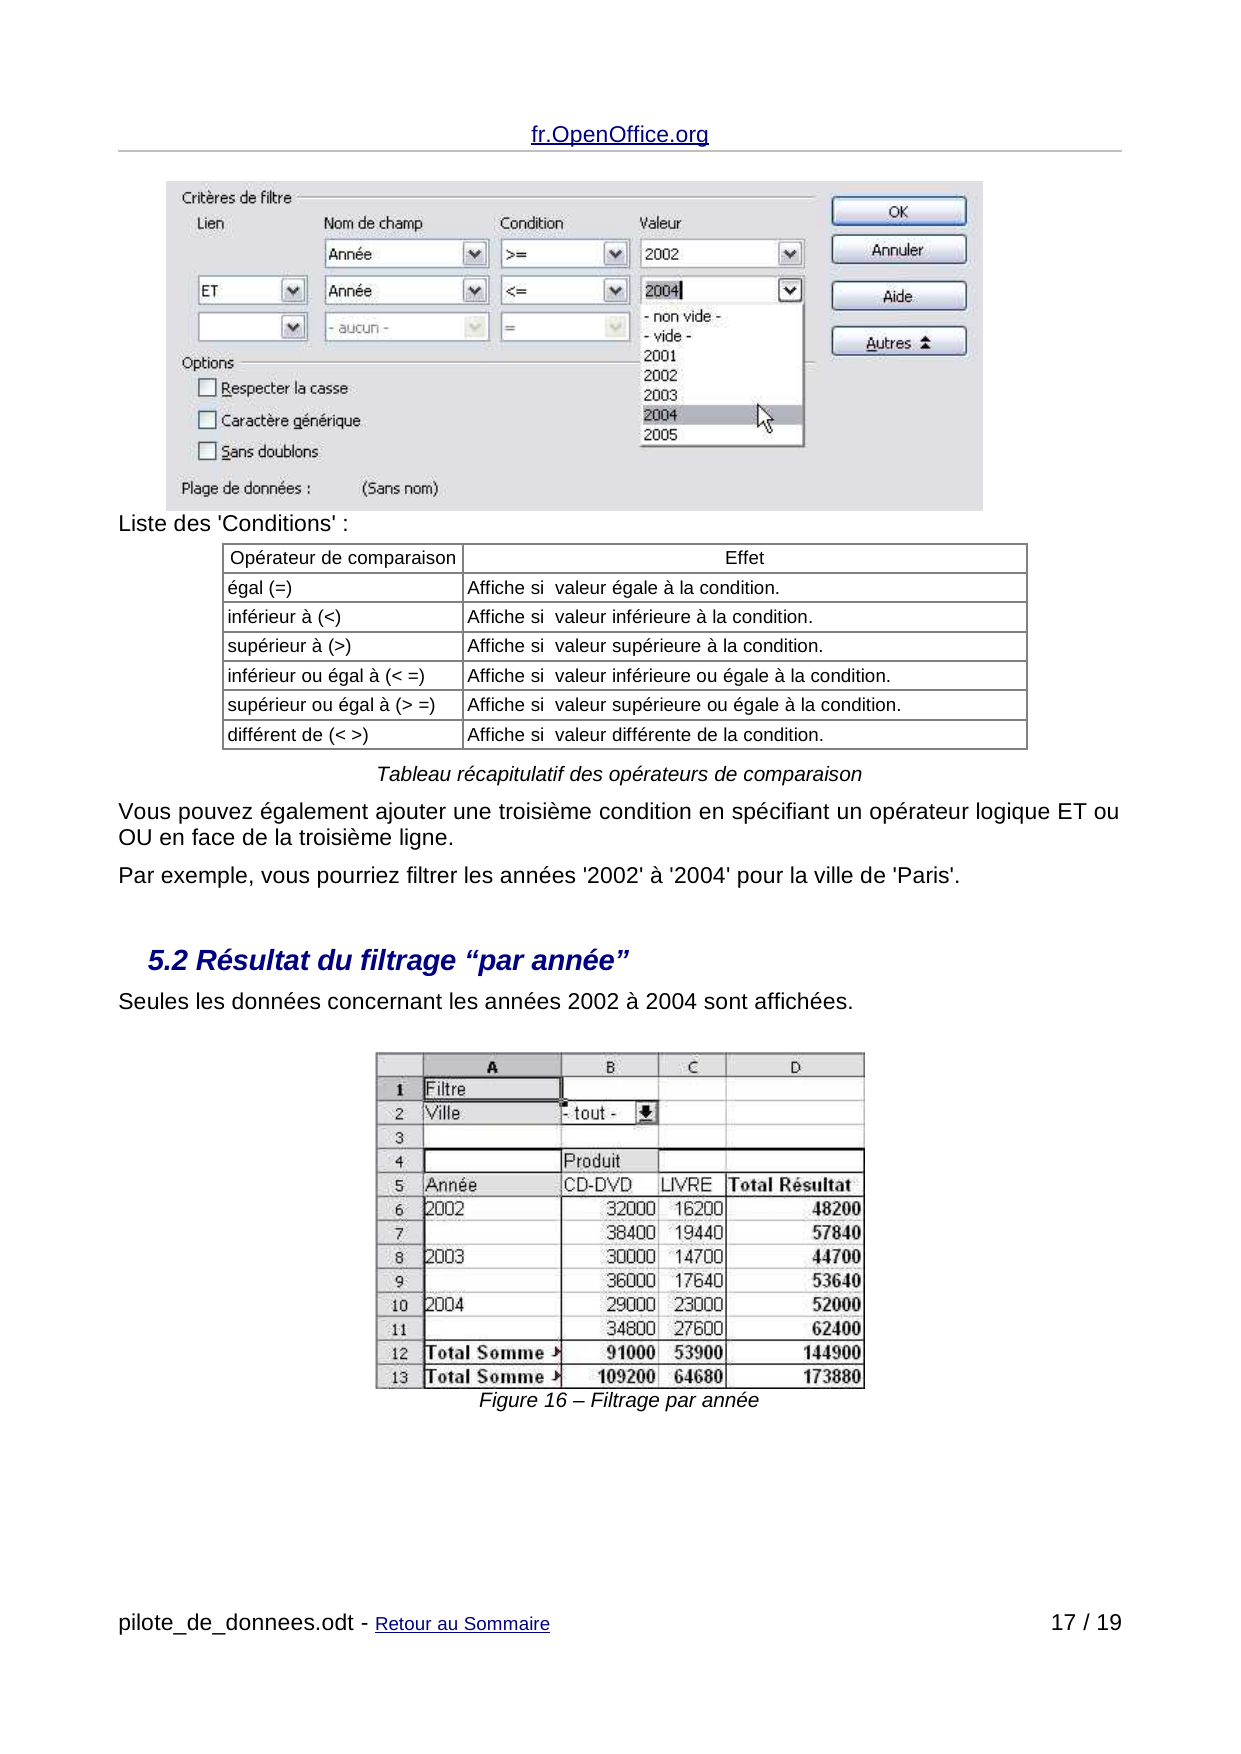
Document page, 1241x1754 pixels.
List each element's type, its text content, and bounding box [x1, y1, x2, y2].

table_header Effet [464, 545, 1026, 572]
text Liste des 'Conditions' : [118, 182, 1122, 537]
text Par exemple, vous pourriez filtrer les années '2002' à '2004' pour la ville de 'Paris'. [118, 863, 1122, 889]
table_cell supérieur ou égal à (> =) [224, 691, 462, 719]
picture [166, 181, 983, 511]
subtitle Résultat du filtrage “par année” [148, 944, 1122, 977]
table_cell Affiche si valeur égale à la condition. [464, 574, 1026, 601]
table_cell égal (=) [224, 574, 462, 601]
table_cell supérieur à (>) [224, 633, 462, 660]
table_cell Affiche si valeur supérieure ou égale à la condition. [464, 691, 1026, 719]
table_cell différent de (< >) [224, 721, 462, 748]
table_cell inférieur à (<) [224, 603, 462, 631]
text Tableau récapitulatif des opérateurs de comparaison [118, 763, 1122, 786]
table_cell Affiche si valeur supérieure à la condition. [464, 633, 1026, 660]
table_cell Affiche si valeur différente de la condition. [464, 721, 1026, 748]
table_cell Affiche si valeur inférieure à la condition. [464, 603, 1026, 631]
table_header Opérateur de comparaison [224, 545, 462, 572]
text Figure 16 – Filtrage par année [118, 1065, 1122, 1412]
text Vous pouvez également ajouter une troisième condition en spécifiant un opérateur logique ET ou OU en face de la troisième ligne. [118, 799, 1122, 851]
table_cell inférieur ou égal à (< =) [224, 662, 462, 689]
table_cell Affiche si valeur inférieure ou égale à la condition. [464, 662, 1026, 689]
picture [375, 1052, 865, 1389]
text Seules les données concernant les années 2002 à 2004 sont affichées. [118, 988, 1122, 1014]
